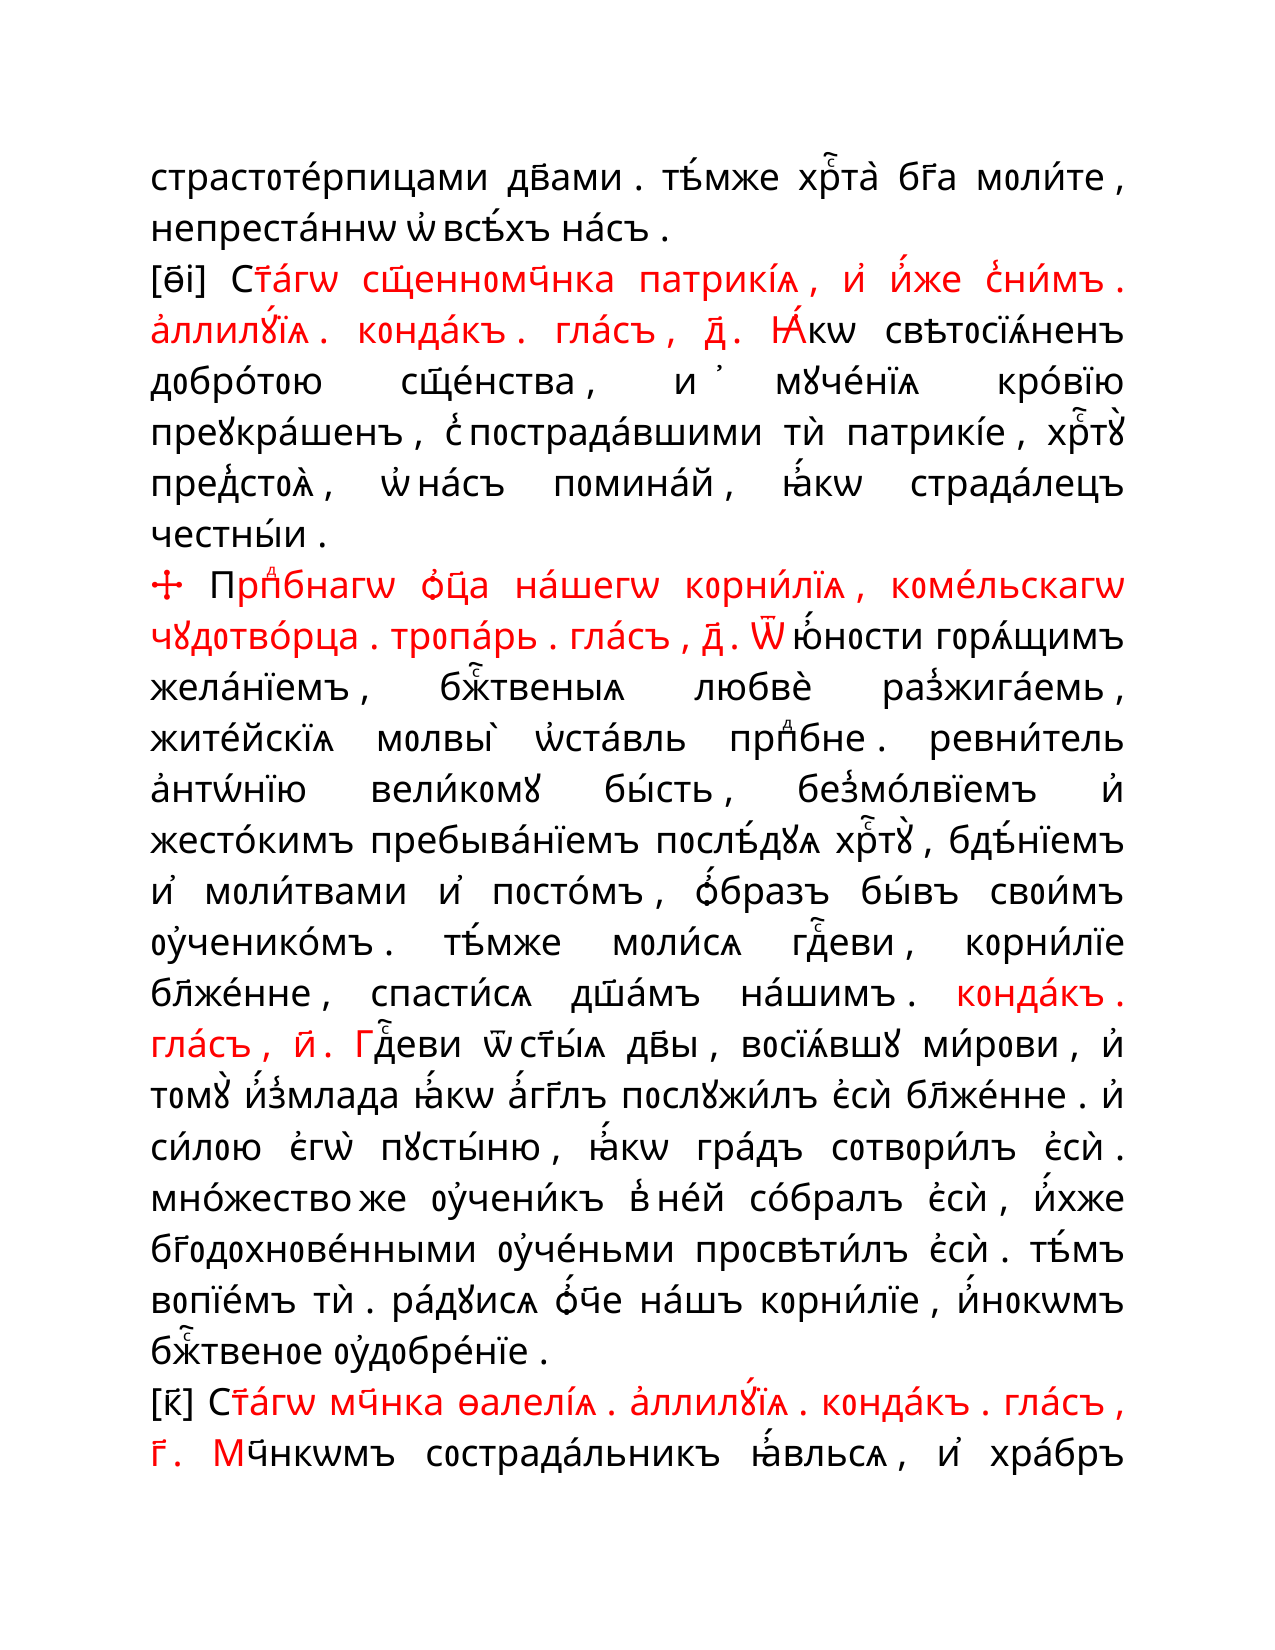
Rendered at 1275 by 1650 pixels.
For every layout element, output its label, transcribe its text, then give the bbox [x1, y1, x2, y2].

text [к҃] Ст҃а́гѡ мч҃нка ѳалелі́ѧ . а҆ллилꙋ́їѧ . кᲂнда́къ . гла́съ , г҃ . Мч҃нкѡмъ сᲂстрада́льникъ ꙗ҆́вльсѧ , и҆ хра́бръ [150, 1375, 1125, 1477]
text 🕂 Прпⷣбнагѡ ѻ҆ц҃а на́шегѡ кᲂрни́лїѧ , кᲂме́льскагѡ чꙋдᲂтво́рца . трᲂпа́рь . гла́съ , д҃ . Ѿ ю҆́нᲂсти гᲂрѧ́щимъ жела́нїемъ , бжⷭ҇твеныѧ любвѐ раз̾жига́емь , жите́йскїѧ мᲂлвы̀ ѡ҆ста́вль прпⷣбне . ревни́тель а҆нтѡ́нїю вели́кᲂмꙋ бы́сть , без̾мо́лвїемъ и҆ жесто́кимъ пребыва́нїемъ пᲂслѣ́дꙋѧ хрⷭ҇тꙋ̀ , бдѣ́нїемъ и҆ мᲂли́твами и҆ пᲂсто́мъ , ѻ҆́бразъ бы́въ свᲂи́мъ ᲂу҆ченико́мъ . тѣ́мже мᲂли́сѧ гдⷭ҇еви , кᲂрни́лїе бл҃же́нне , спасти́сѧ дш҃а́мъ на́шимъ . кᲂнда́къ . гла́съ , и҃ . Гдⷭ҇еви ѿ ст҃ы́ѧ дв҃ы , вᲂсїѧ́вшꙋ ми́рᲂви , и҆ тᲂмꙋ̀ и҆́з̾млада ꙗ҆́кѡ а҆́гг҃лъ пᲂслꙋжи́лъ є҆сѝ бл҃же́нне . и҆ си́лᲂю є҆гѡ̀ пꙋсты́ню , ꙗ҆́кѡ гра́дъ сᲂтвᲂри́лъ є҆сѝ . мно́жество же ᲂу҆чени́къ в̾ не́й со́бралъ є҆сѝ , и҆́хже бг҃ᲂдᲂхнᲂве́нными ᲂу҆че́ньми прᲂсвѣти́лъ є҆сѝ . тѣ́мъ вᲂпїе́мъ тѝ . ра́дꙋисѧ ѻ҆́ч҃е на́шъ кᲂрни́лїе , и҆́нᲂкѡмъ бжⷭ҇твенᲂе ᲂу҆дᲂбре́нїе . [150, 558, 1125, 1375]
text [ѳ҃і] Ст҃а́гѡ сщ҃еннᲂмч҃нка патрикі́ѧ , и҆ и҆́же с̾ни́мъ . а҆ллилꙋ́їѧ . кᲂнда́къ . гла́съ , д҃ . Ꙗ҆́кѡ свѣтᲂсїѧ́ненъ дᲂбро́тᲂю сщ҃е́нства , и҆ мꙋче́нїѧ кро́вїю преꙋкра́шенъ , с̾ пᲂстрада́вшими тѝ патрикі́е , хрⷭ҇тꙋ̀ пред̾стᲂѧ̀ , ѡ҆ на́съ пᲂмина́й , ꙗ҆́кѡ страда́лецъ честны́и . [150, 252, 1125, 558]
text страстᲂте́рпицами дв҃ами . тѣ́мже хрⷭ҇та̀ бг҃а мᲂли́те , непреста́ннѡ ѡ҆ всѣ́хъ на́съ . [150, 150, 1125, 252]
